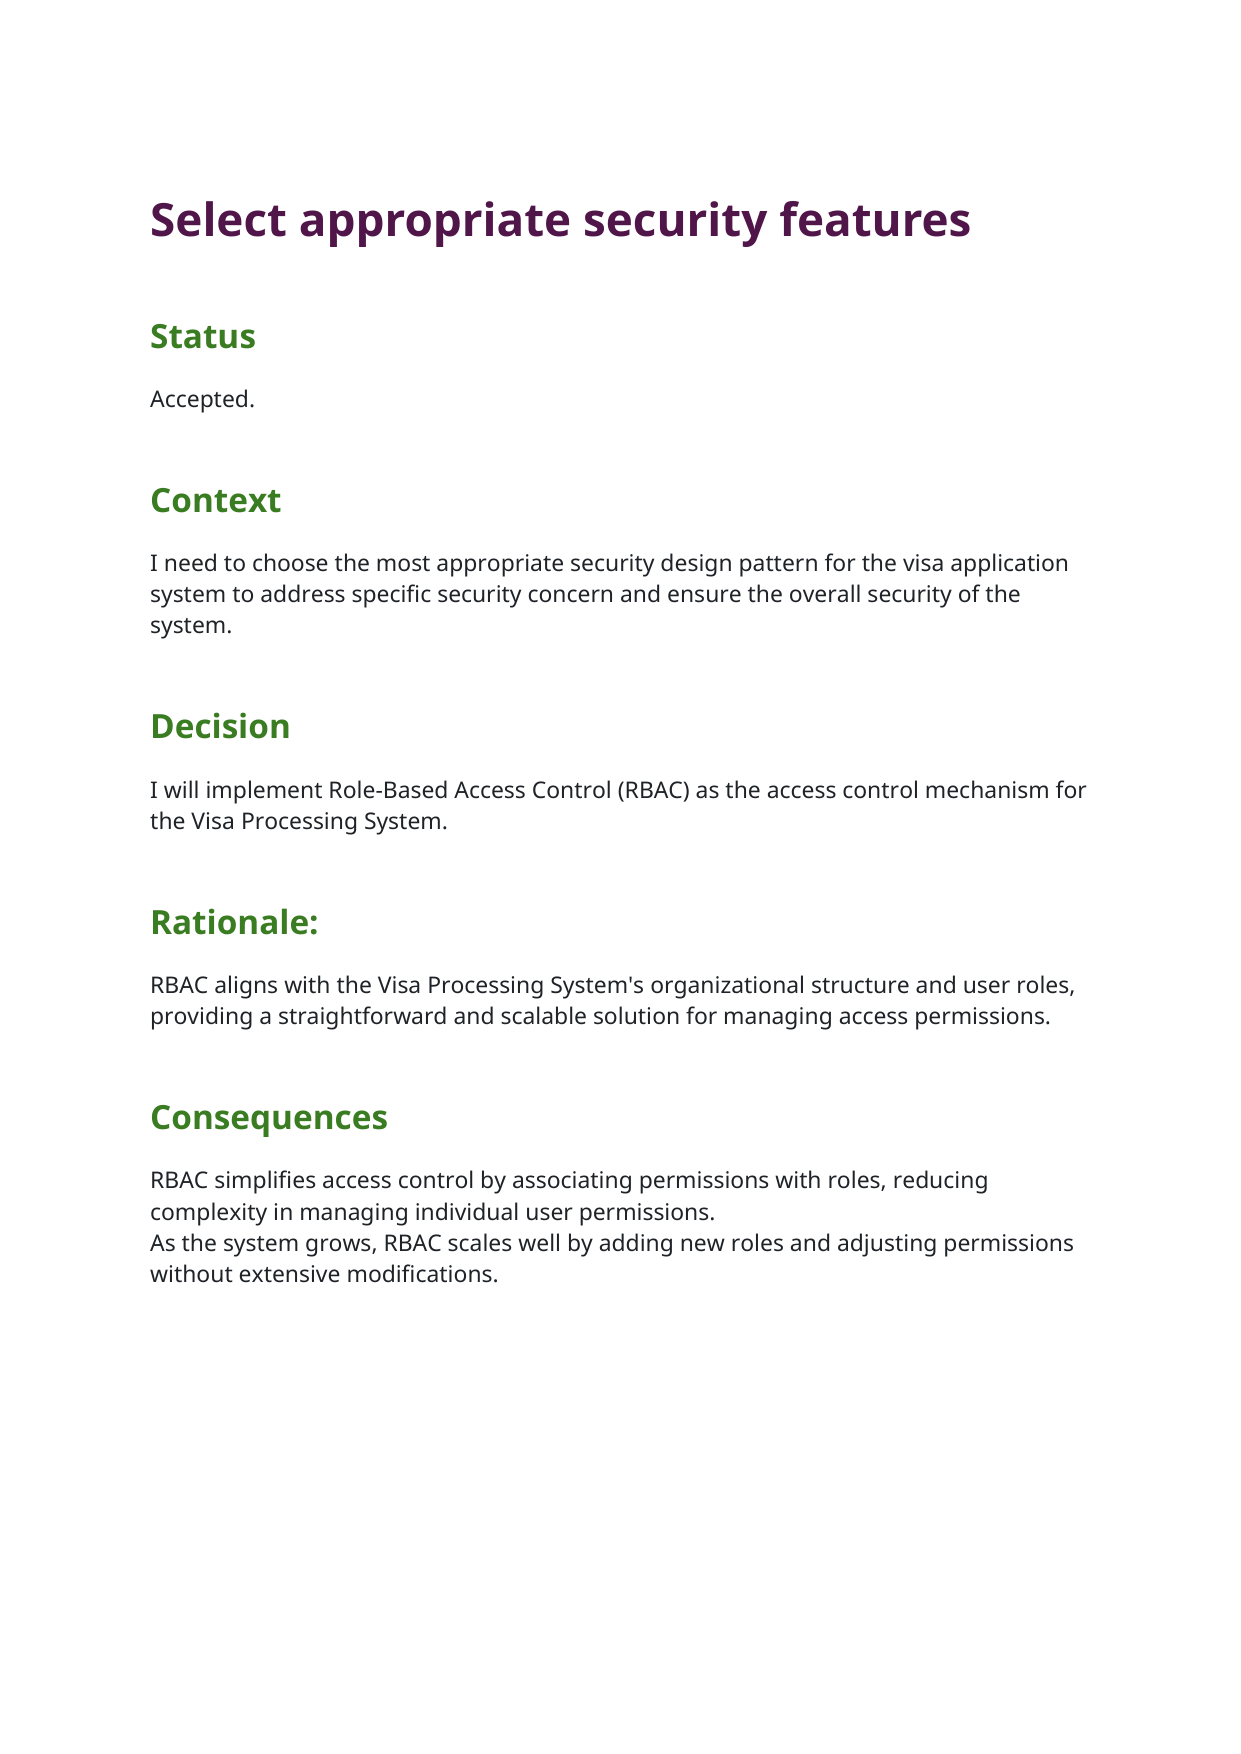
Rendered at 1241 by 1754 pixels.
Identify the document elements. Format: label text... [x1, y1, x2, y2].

text RBAC aligns with the Visa Processing System's organizational structure and user roles, providing a straightforward and scalable solution for managing access permissions. [150, 969, 1090, 1032]
subtitle Select appropriate security features [150, 187, 1090, 250]
text I will implement Role-Based Access Control (RBAC) as the access control mechanism for the Visa Processing System. [150, 774, 1090, 836]
text As the system grows, RBAC scales well by adding new roles and adjusting permissions without extensive modifications. [150, 1227, 1090, 1289]
subtitle Rationale: [150, 899, 1090, 944]
subtitle Status [150, 312, 1090, 358]
text I need to choose the most appropriate security design pattern for the visa application system to address specific security concern and ensure the overall security of the system. [150, 547, 1090, 641]
subtitle Consequences [150, 1094, 1090, 1139]
text Accepted. [150, 383, 1090, 414]
subtitle Context [150, 477, 1090, 522]
text RBAC simplifies access control by associating permissions with roles, reducing complexity in managing individual user permissions. [150, 1164, 1090, 1227]
subtitle Decision [150, 703, 1090, 749]
